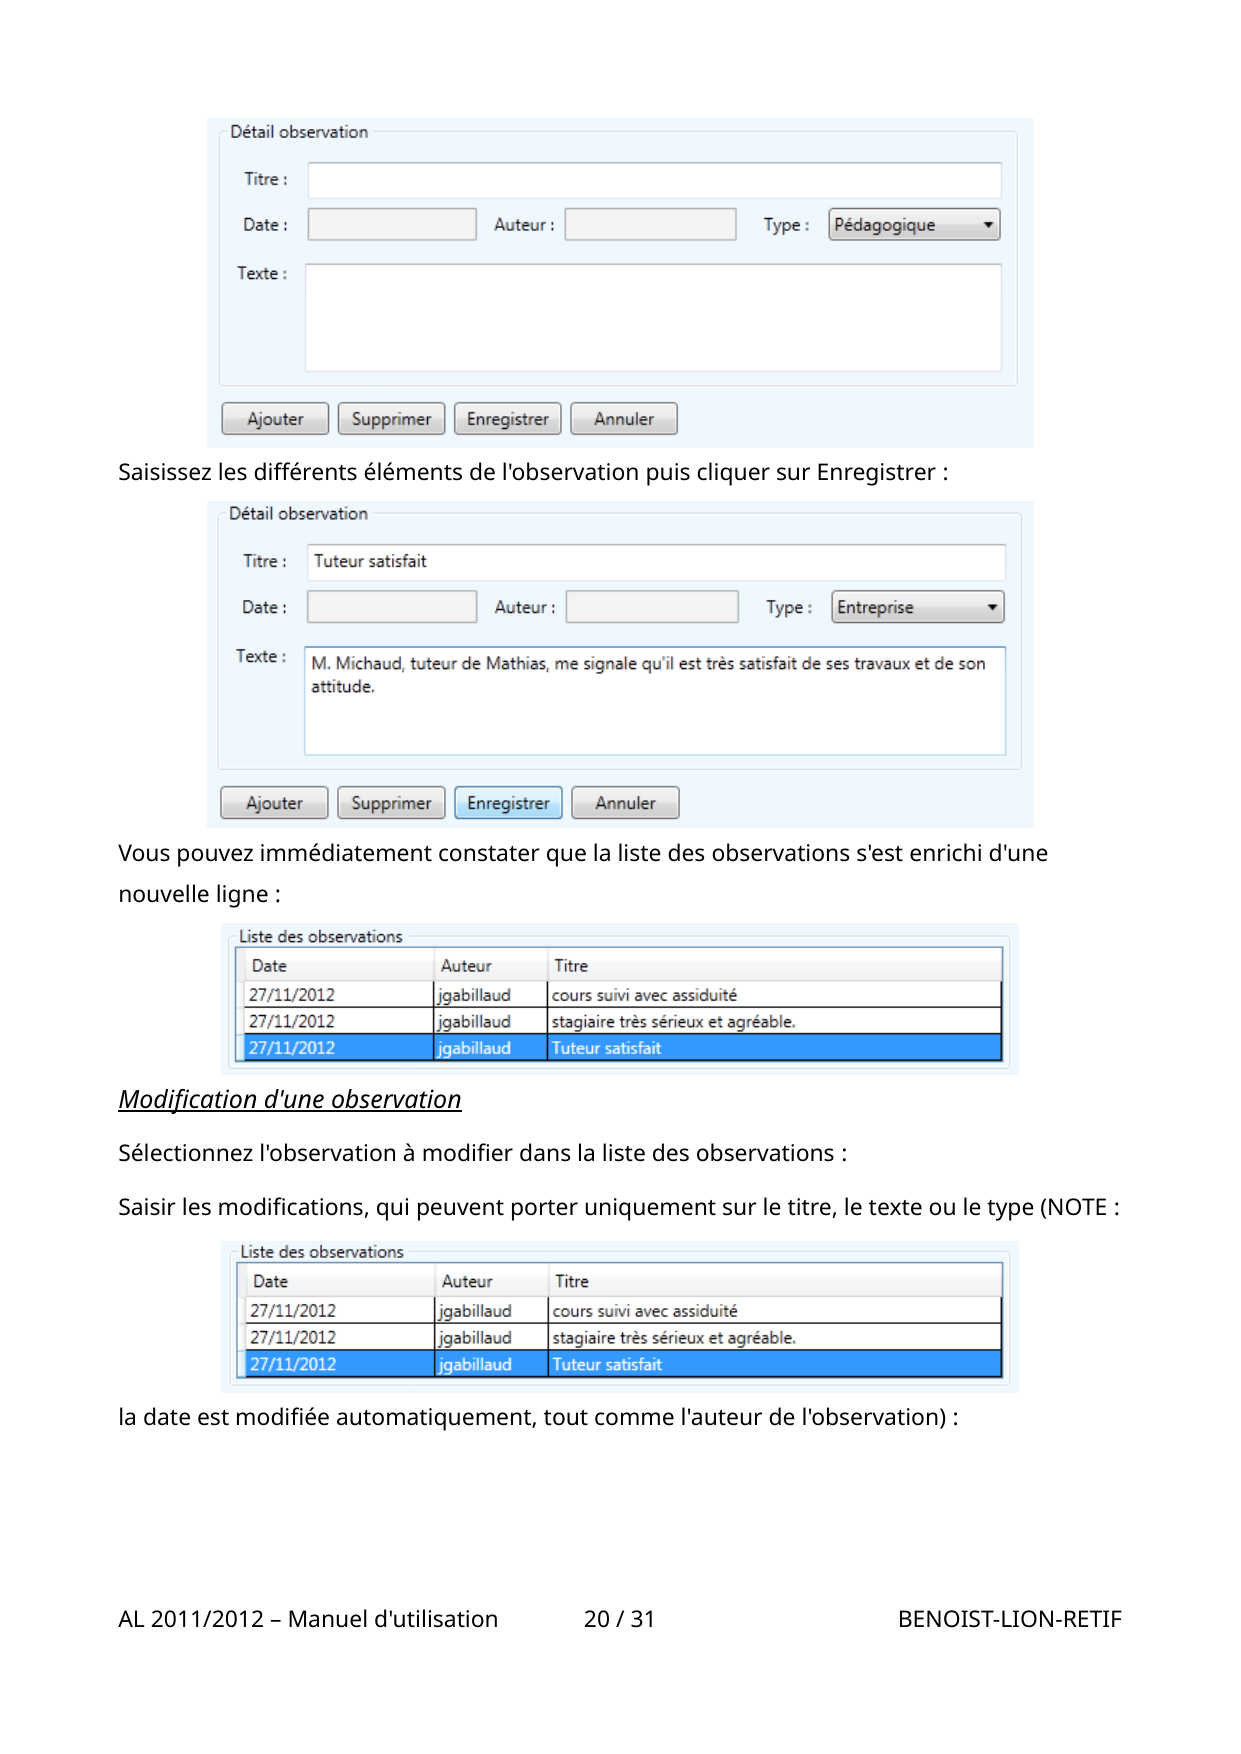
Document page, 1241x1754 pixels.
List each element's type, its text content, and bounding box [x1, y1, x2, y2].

text Saisissez les différents éléments de l'observation puis cliquer sur Enregistrer : [118, 118, 1122, 489]
picture [221, 923, 1019, 1075]
subtitle Modification d'une observation [118, 948, 1122, 1116]
picture [206, 501, 1034, 828]
picture [221, 1241, 1019, 1393]
text Vous pouvez immédiatement constater que la liste des observations s'est enrichi d'une nouvelle ligne : [118, 501, 1122, 911]
text Sélectionnez l'observation à modifier dans la liste des observations : [118, 1129, 1122, 1170]
text Saisir les modifications, qui peuvent porter uniquement sur le titre, le texte ou le type (NOTE : la date est modifiée automatiquement, tout comme l'auteur de l'observation) : [118, 1183, 1122, 1434]
picture [206, 118, 1034, 448]
